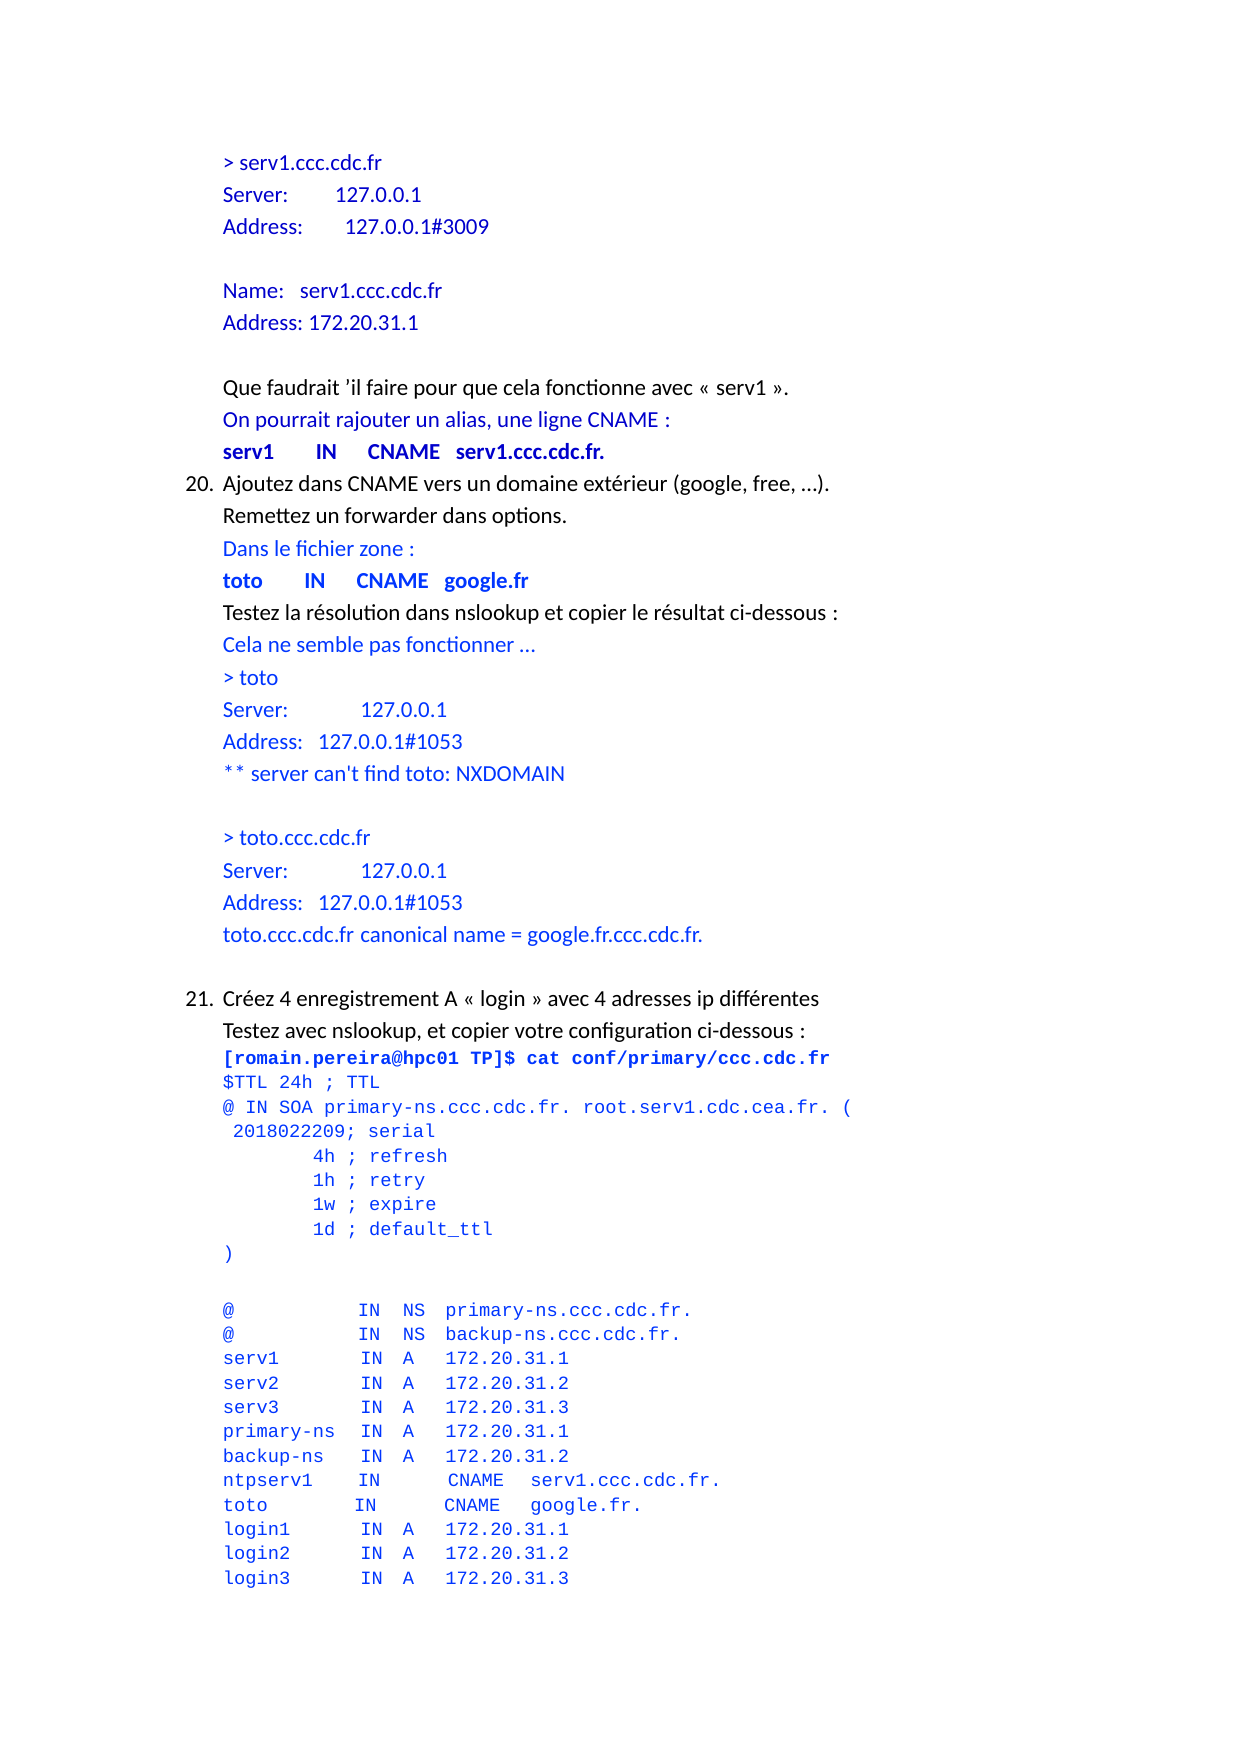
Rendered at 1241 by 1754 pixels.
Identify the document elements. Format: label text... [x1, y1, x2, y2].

list Address: 127.0.0.1#3009 [185, 212, 1093, 240]
list serv2 IN A 172.20.31.2 [223, 1373, 1093, 1395]
list > toto.ccc.cdc.fr [223, 823, 1093, 852]
list 4h ; refresh [223, 1146, 1093, 1168]
list serv1 IN A 172.20.31.1 [223, 1349, 1093, 1370]
list backup-ns IN A 172.20.31.2 [223, 1447, 1093, 1468]
list [romain.pereira@hpc01 TP]$ cat conf/primary/ccc.cdc.fr [223, 1049, 1093, 1070]
list 2018022209; serial [223, 1122, 1093, 1143]
list @ IN NS backup-ns.ccc.cdc.fr. [223, 1325, 1093, 1346]
list Ajoutez dans CNAME vers un domaine extérieur (google, free, …). [185, 469, 1093, 497]
list serv3 IN A 172.20.31.3 [223, 1398, 1093, 1419]
list ) [223, 1244, 1093, 1265]
list Server: 127.0.0.1 [223, 695, 1093, 723]
list On pourrait rajouter un alias, une ligne CNAME : [185, 405, 1093, 433]
list Créez 4 enregistrement A « login » avec 4 adresses ip différentes Testez avec nslookup, et copier votre configuration ci-dessous : [185, 984, 1093, 1045]
list toto IN CNAME google.fr Testez la résolution dans nslookup et copier le résultat ci-dessous : [223, 566, 1093, 626]
list login2 IN A 172.20.31.2 [223, 1544, 1093, 1565]
list Que faudrait ’il faire pour que cela fonctionne avec « serv1 ». [223, 373, 1093, 401]
list 1h ; retry [223, 1171, 1093, 1192]
list Address: 127.0.0.1#1053 [223, 727, 1093, 755]
list Server: 127.0.0.1 [185, 180, 1093, 208]
list @ IN SOA primary-ns.ccc.cdc.fr. root.serv1.cdc.cea.fr. ( [223, 1098, 1093, 1119]
list toto.ccc.cdc.fr canonical name = google.fr.ccc.cdc.fr. [223, 920, 1093, 948]
list toto IN CNAME google.fr. [223, 1495, 1093, 1517]
list 1d ; default_ttl [223, 1219, 1093, 1241]
list Server: 127.0.0.1 [223, 856, 1093, 884]
list Address: 127.0.0.1#1053 [223, 888, 1093, 916]
list login3 IN A 172.20.31.3 [223, 1568, 1093, 1590]
list ntpserv1 IN CNAME serv1.ccc.cdc.fr. [223, 1471, 1093, 1492]
list 1w ; expire [223, 1195, 1093, 1216]
list Remettez un forwarder dans options. [223, 502, 1093, 530]
list Dans le fichier zone : [223, 534, 1093, 562]
list primary-ns IN A 172.20.31.1 [223, 1422, 1093, 1443]
list > serv1.ccc.cdc.fr [185, 148, 1093, 176]
list ** server can't find toto: NXDOMAIN [223, 759, 1093, 787]
list > toto [223, 663, 1093, 691]
list @ IN NS primary-ns.ccc.cdc.fr. [223, 1300, 1093, 1322]
list serv1 IN CNAME serv1.ccc.cdc.fr. [185, 437, 1093, 465]
list Cela ne semble pas fonctionner … [223, 630, 1093, 658]
list Name: serv1.ccc.cdc.fr [185, 276, 1093, 304]
list Address: 172.20.31.1 [185, 308, 1093, 337]
list login1 IN A 172.20.31.1 [223, 1520, 1093, 1541]
list $TTL 24h ; TTL [223, 1073, 1093, 1094]
